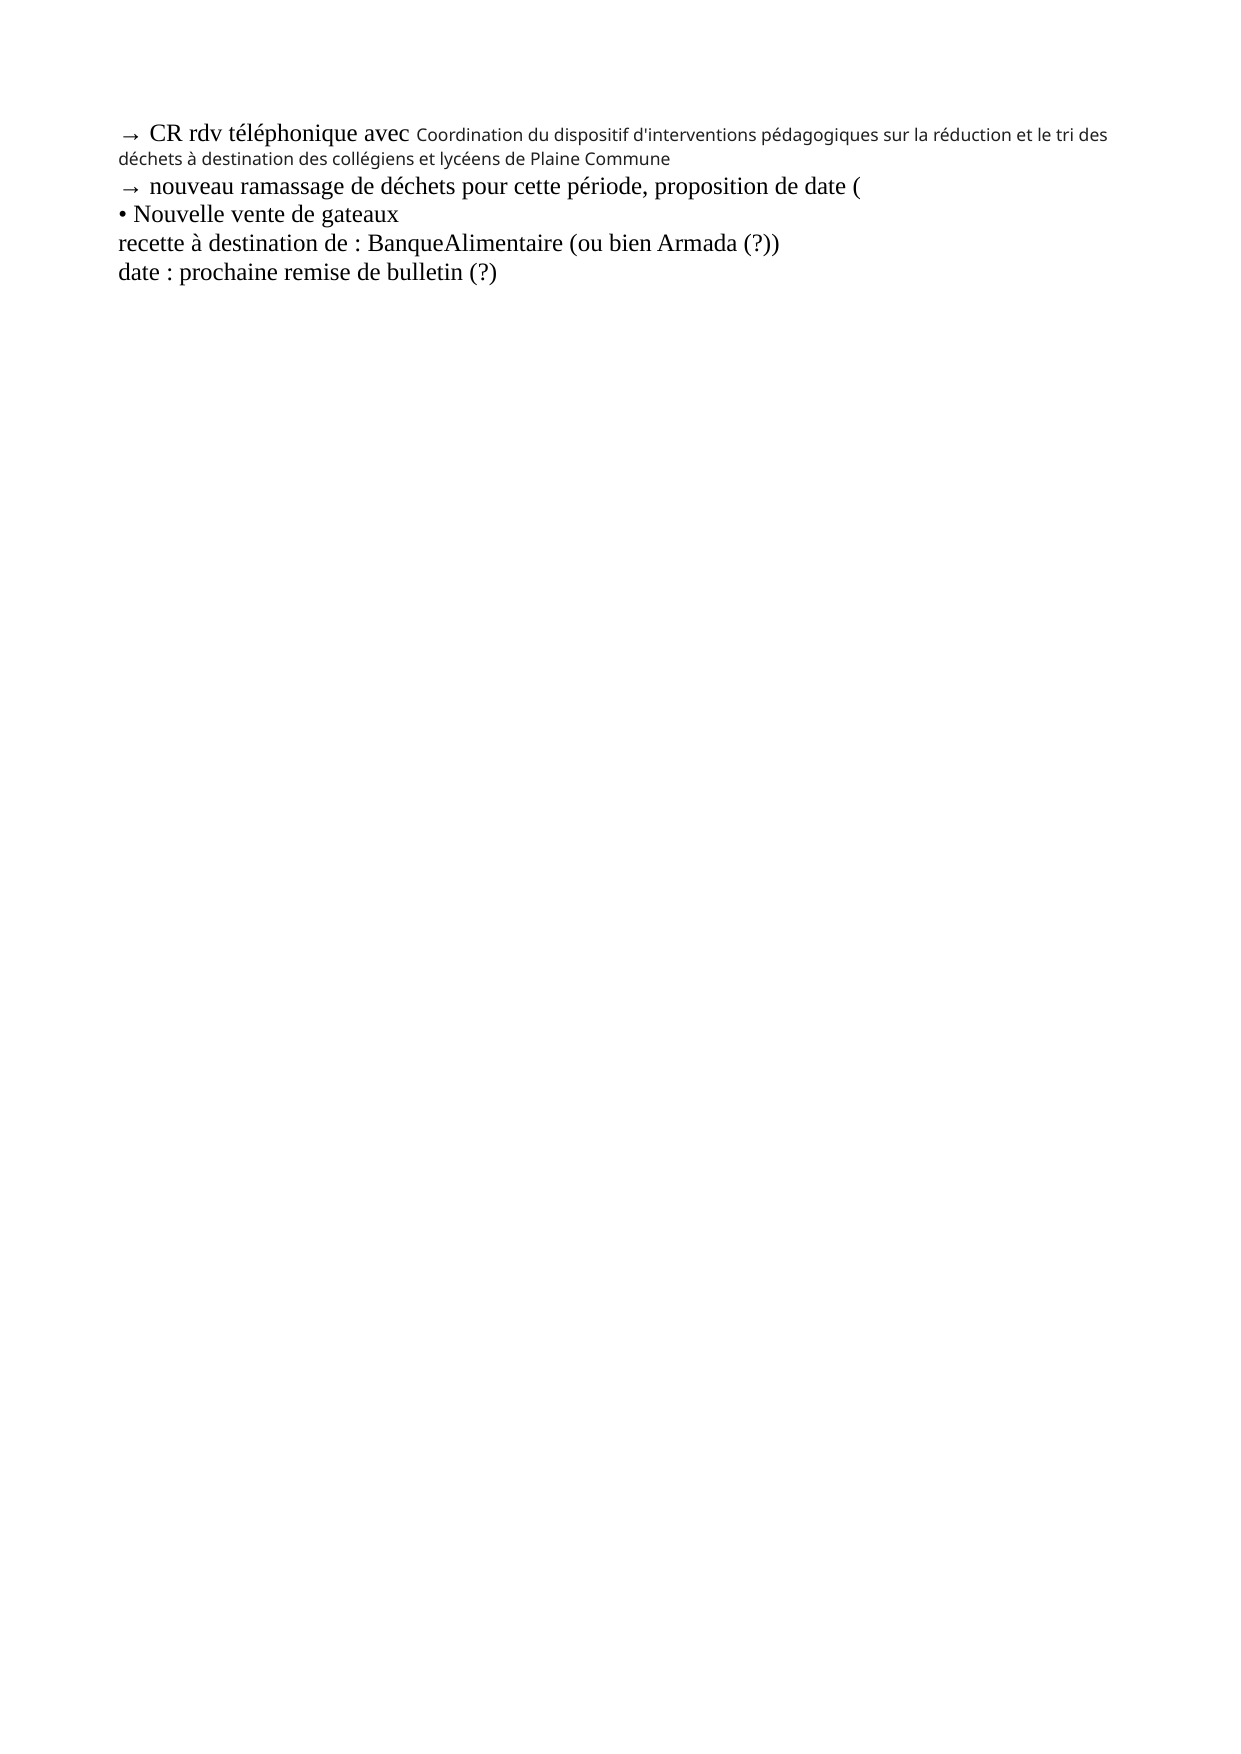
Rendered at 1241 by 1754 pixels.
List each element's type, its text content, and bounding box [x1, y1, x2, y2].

text → CR rdv téléphonique avec Coordination du dispositif d'interventions pédagogiques sur la réduction et le tri des déchets à destination des collégiens et lycéens de Plaine Commune → nouveau ramassage de déchets pour cette période, proposition de date ( [118, 118, 1122, 199]
text recette à destination de : BanqueAlimentaire (ou bien Armada (?)) [118, 228, 1122, 257]
text date : prochaine remise de bulletin (?) [118, 257, 1122, 286]
text • Nouvelle vente de gateaux [118, 199, 1122, 228]
